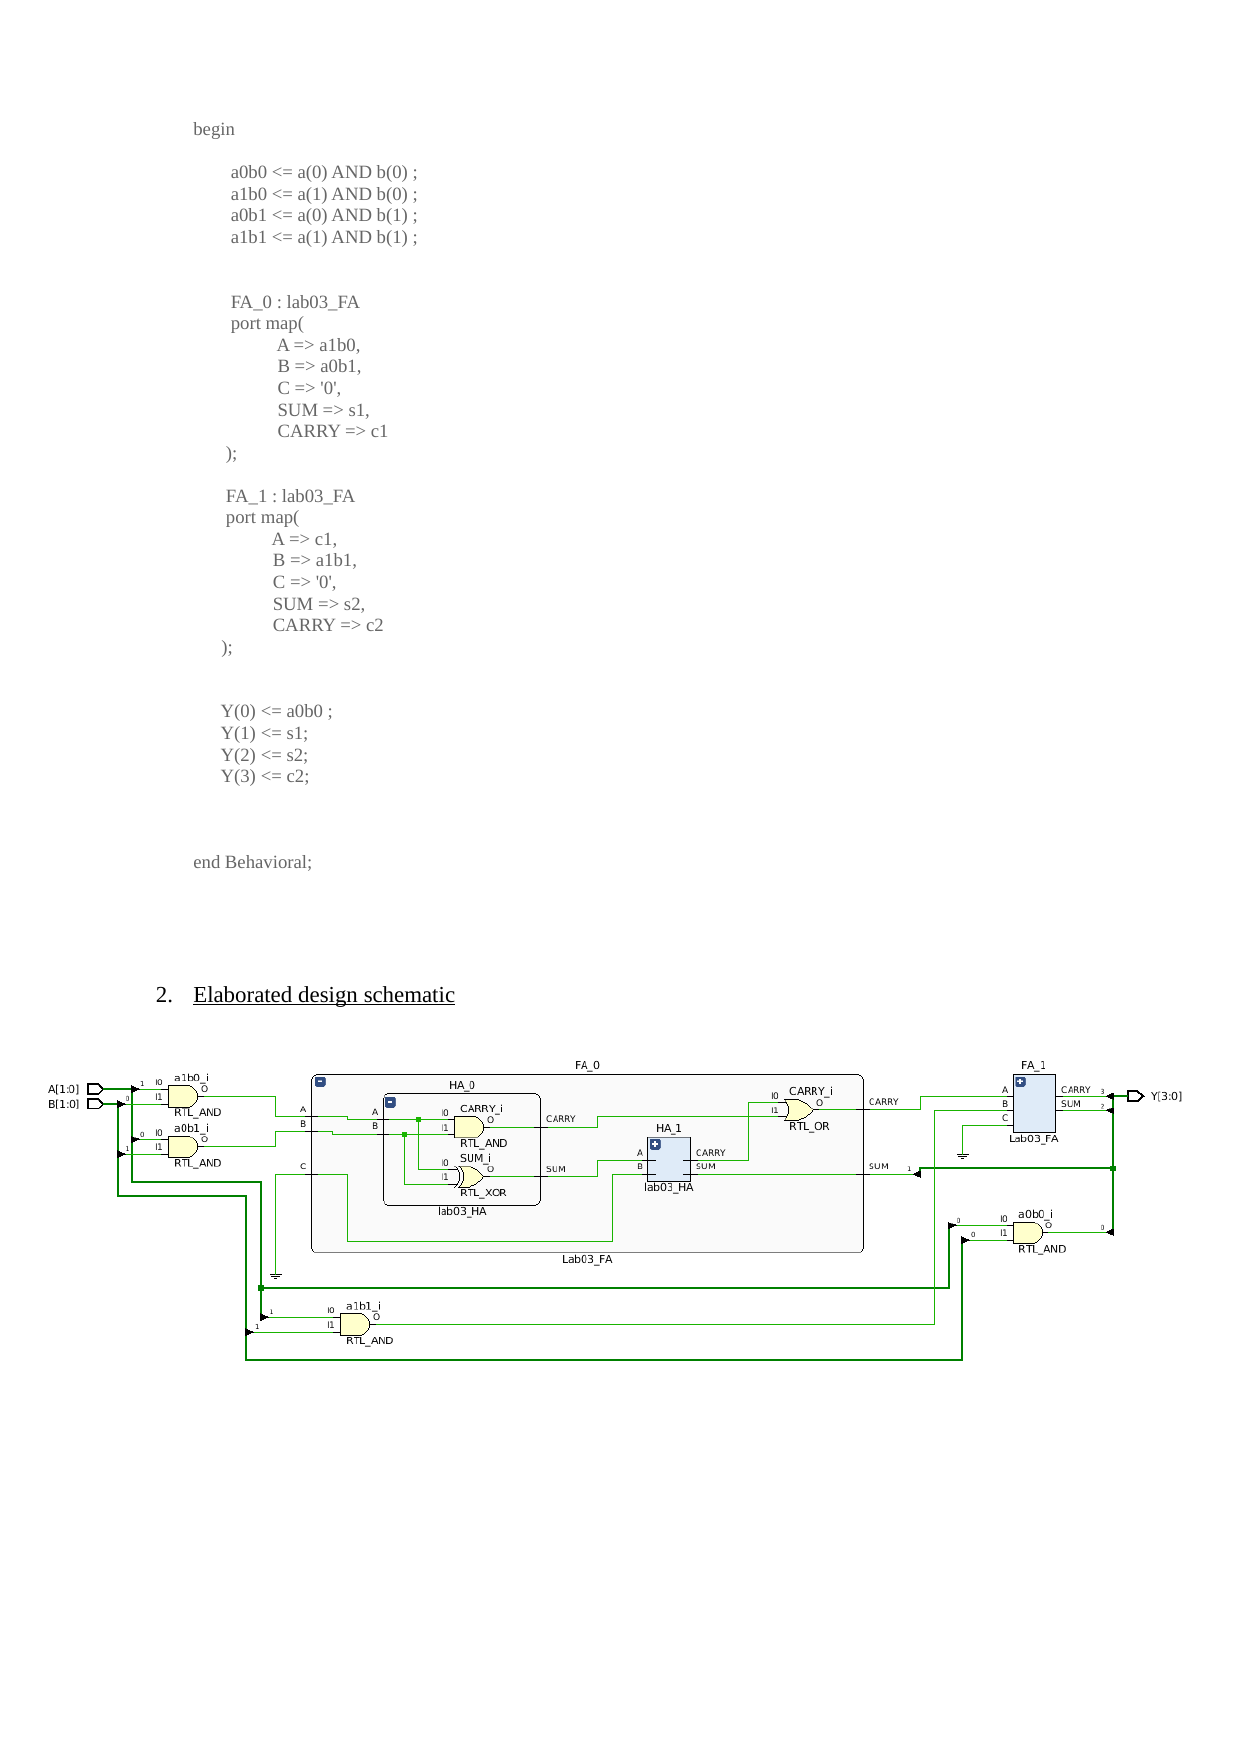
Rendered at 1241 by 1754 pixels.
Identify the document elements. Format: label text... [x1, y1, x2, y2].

text FA_1 : lab03_FA [193, 485, 1122, 506]
text end Behavioral; [193, 851, 1122, 873]
text SUM => s2, [193, 592, 1122, 614]
text CARRY => c1 [193, 420, 1122, 442]
text a1b0 <= a(1) AND b(0) ; [193, 183, 1122, 204]
text C => '0', [193, 571, 1122, 592]
text C => '0', [193, 377, 1122, 398]
text Y(2) <= s2; [193, 743, 1122, 765]
text port map( [193, 506, 1122, 528]
text SUM => s1, [193, 398, 1122, 420]
text A => c1, [193, 528, 1122, 549]
text a0b1 <= a(0) AND b(1) ; [193, 204, 1122, 226]
text B => a0b1, [193, 355, 1122, 377]
text FA_0 : lab03_FA [193, 291, 1122, 312]
text A => a1b0, [193, 334, 1122, 355]
picture [41, 963, 1187, 1439]
text B => a1b1, [193, 549, 1122, 571]
text CARRY => c2 [193, 614, 1122, 636]
text ); [193, 636, 1122, 657]
text Y(1) <= s1; [193, 722, 1122, 743]
text a1b1 <= a(1) AND b(1) ; [193, 226, 1122, 247]
text a0b0 <= a(0) AND b(0) ; [193, 161, 1122, 183]
text port map( [193, 312, 1122, 334]
text begin [193, 118, 1122, 140]
text Y(0) <= a0b0 ; [193, 700, 1122, 722]
text Y(3) <= c2; [193, 765, 1122, 787]
text ); [193, 442, 1122, 463]
